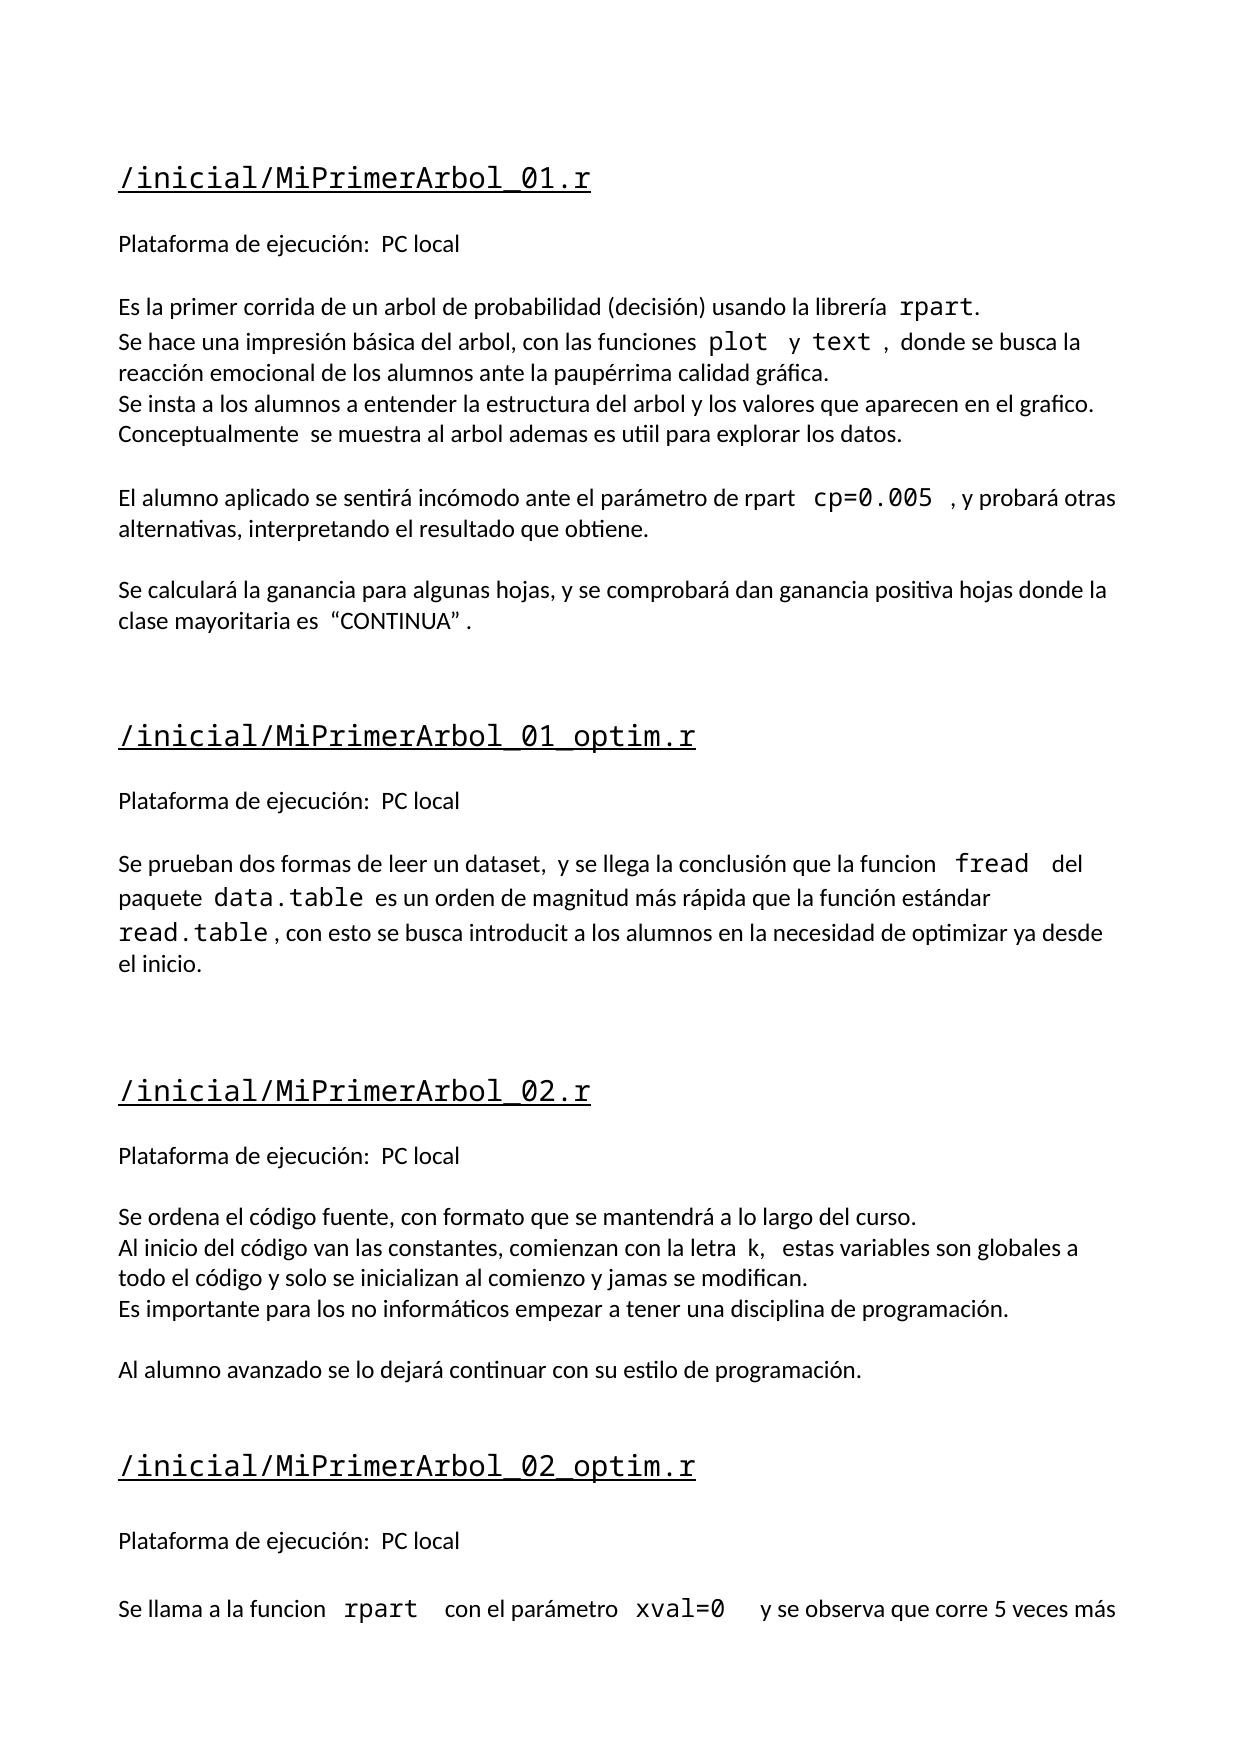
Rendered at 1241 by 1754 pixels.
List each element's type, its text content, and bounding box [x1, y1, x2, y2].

text Plataforma de ejecución: PC local [118, 785, 1122, 816]
text Se calculará la ganancia para algunas hojas, y se comprobará dan ganancia positiva hojas donde la clase mayoritaria es “CONTINUA” . [118, 574, 1122, 635]
text Al inicio del código van las constantes, comienzan con la letra k, estas variables son globales a todo el código y solo se inicializan al comienzo y jamas se modifican. [118, 1232, 1122, 1293]
text El alumno aplicado se sentirá incómodo ante el parámetro de rpart cp=0.005 , y probará otras alternativas, interpretando el resultado que obtiene. [118, 479, 1122, 544]
text Conceptualmente se muestra al arbol ademas es utiil para explorar los datos. [118, 418, 1122, 449]
text /inicial/MiPrimerArbol_01_optim.r [118, 715, 1122, 754]
text Se prueban dos formas de leer un dataset, y se llega la conclusión que la funcion fread del paquete data.table es un orden de magnitud más rápida que la función estándar read.table , con esto se busca introducit a los alumnos en la necesidad de optimizar ya desde el inicio. [118, 846, 1122, 979]
text Plataforma de ejecución: PC local [118, 228, 1122, 258]
text /inicial/MiPrimerArbol_01.r [118, 158, 1122, 197]
text /inicial/MiPrimerArbol_02_optim.r [118, 1446, 1122, 1485]
text Es la primer corrida de un arbol de probabilidad (decisión) usando la librería rpart. [118, 289, 1122, 323]
text /inicial/MiPrimerArbol_02.r [118, 1070, 1122, 1110]
text Es importante para los no informáticos empezar a tener una disciplina de programación. [118, 1293, 1122, 1324]
text Al alumno avanzado se lo dejará continuar con su estilo de programación. [118, 1354, 1122, 1385]
text Se ordena el código fuente, con formato que se mantendrá a lo largo del curso. [118, 1202, 1122, 1232]
text Se insta a los alumnos a entender la estructura del arbol y los valores que aparecen en el grafico. [118, 388, 1122, 418]
text Se hace una impresión básica del arbol, con las funciones plot y text , donde se busca la reacción emocional de los alumnos ante la paupérrima calidad gráfica. [118, 323, 1122, 388]
text Plataforma de ejecución: PC local [118, 1141, 1122, 1171]
text Se llama a la funcion rpart con el parámetro xval=0 y se observa que corre 5 veces más [118, 1586, 1122, 1626]
text Plataforma de ejecución: PC local [118, 1525, 1122, 1556]
